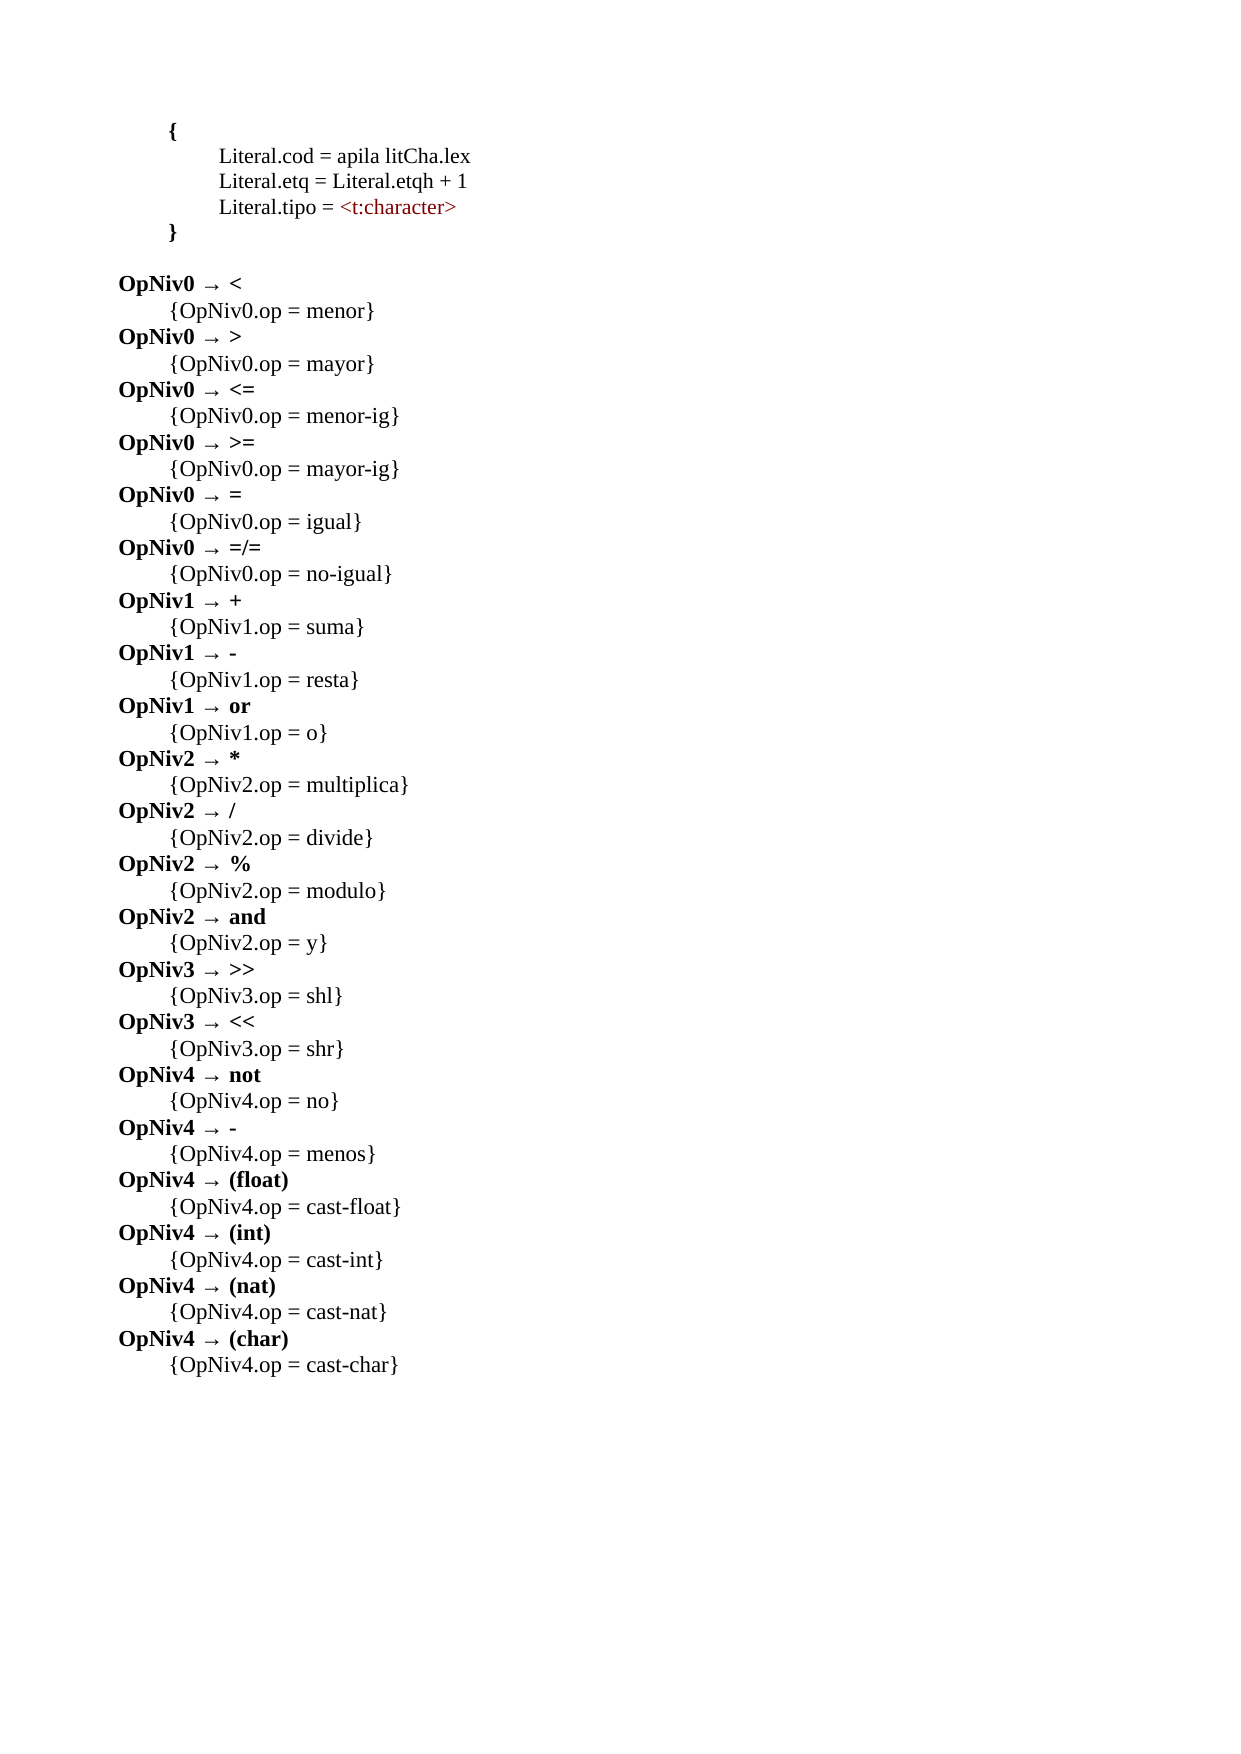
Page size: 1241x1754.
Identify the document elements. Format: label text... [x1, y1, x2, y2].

text OpNiv2 → / [118, 798, 1122, 824]
text Literal.etq = Literal.etqh + 1 [168, 168, 1122, 194]
text OpNiv0 → = [118, 481, 1122, 508]
text OpNiv0 → >= [118, 429, 1122, 455]
text {OpNiv0.op = no-igual} [118, 560, 1122, 587]
text {OpNiv4.op = cast-char} [118, 1351, 1122, 1377]
text {OpNiv0.op = menor-ig} [118, 402, 1122, 429]
text OpNiv4 → (int) [118, 1219, 1122, 1246]
text {OpNiv2.op = y} [118, 929, 1122, 956]
text OpNiv1 → or [118, 692, 1122, 718]
text {OpNiv1.op = suma} [118, 613, 1122, 639]
text {OpNiv4.op = cast-float} [118, 1193, 1122, 1219]
text OpNiv0 → <= [118, 376, 1122, 402]
text {OpNiv1.op = o} [118, 718, 1122, 745]
text OpNiv4 → (float) [118, 1167, 1122, 1193]
text {OpNiv4.op = menos} [118, 1140, 1122, 1167]
text Literal.tipo = <t:character> [168, 194, 1122, 219]
text } [168, 219, 1122, 244]
text {OpNiv2.op = multiplica} [118, 771, 1122, 798]
text OpNiv0 → =/= [118, 534, 1122, 560]
text OpNiv2 → * [118, 745, 1122, 771]
text OpNiv4 → - [118, 1114, 1122, 1140]
text OpNiv4 → (nat) [118, 1272, 1122, 1298]
text OpNiv0 → > [118, 323, 1122, 349]
text {OpNiv2.op = divide} [118, 824, 1122, 850]
text OpNiv4 → not [118, 1061, 1122, 1087]
text {OpNiv0.op = igual} [118, 508, 1122, 534]
text Literal.cod = apila litCha.lex [168, 143, 1122, 168]
text {OpNiv4.op = cast-int} [118, 1246, 1122, 1272]
text OpNiv0 → < [118, 271, 1122, 297]
text { [168, 118, 1122, 143]
text OpNiv3 → >> [118, 956, 1122, 982]
text {OpNiv0.op = mayor} [118, 349, 1122, 376]
text {OpNiv3.op = shr} [118, 1035, 1122, 1061]
text OpNiv1 → + [118, 587, 1122, 613]
text OpNiv1 → - [118, 639, 1122, 666]
text {OpNiv0.op = menor} [118, 297, 1122, 323]
text {OpNiv3.op = shl} [118, 982, 1122, 1008]
text OpNiv3 → << [118, 1008, 1122, 1035]
text {OpNiv2.op = modulo} [118, 877, 1122, 903]
text {OpNiv4.op = no} [118, 1087, 1122, 1114]
text OpNiv2 → and [118, 903, 1122, 929]
text {OpNiv4.op = cast-nat} [118, 1298, 1122, 1325]
text {OpNiv0.op = mayor-ig} [118, 455, 1122, 481]
text OpNiv4 → (char) [118, 1325, 1122, 1351]
text OpNiv2 → % [118, 850, 1122, 877]
text {OpNiv1.op = resta} [118, 666, 1122, 692]
